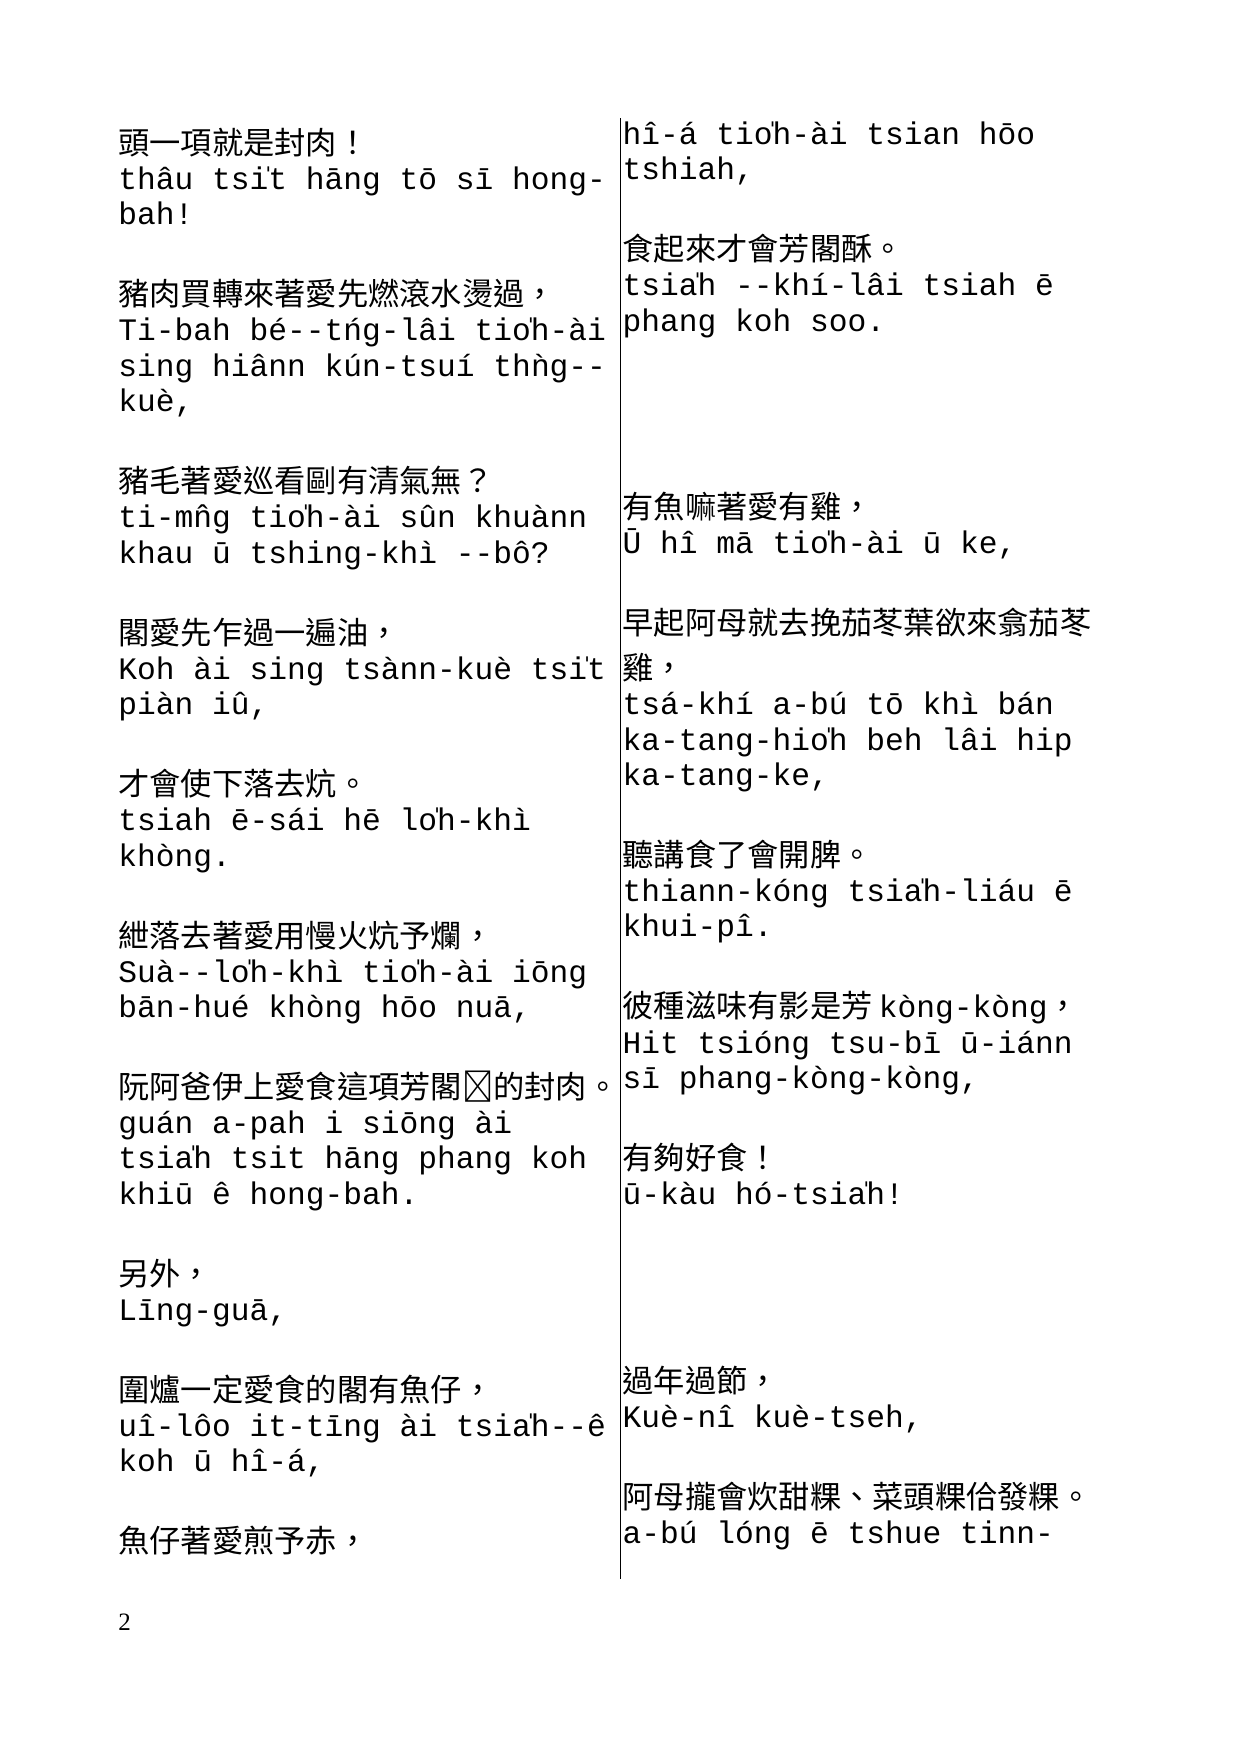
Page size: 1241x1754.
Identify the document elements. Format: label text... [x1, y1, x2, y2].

text 有夠好食！ [622, 1133, 1122, 1179]
text guán a-pah i siōng ài tsia̍h tsit hāng phang koh khiū ê hong-bah. [118, 1107, 618, 1214]
text tsiah ē-sái hē lo̍h-khì khòng. [118, 804, 618, 875]
text 豬肉買轉來著愛先燃滾水燙過， [118, 269, 618, 315]
text uî-lôo it-tīng ài tsia̍h--ê koh ū hî-á, [118, 1410, 618, 1481]
text thâu tsi̍t hāng tō sī hong-bah! [118, 163, 618, 234]
text 阿母攏會炊甜粿、菜頭粿佮發粿。 [622, 1472, 1122, 1517]
text Ti-bah bé--tńg-lâi tio̍h-ài sing hiânn kún-tsuí thǹg--kuè, [118, 315, 618, 421]
text 閣愛先乍過一遍油， [118, 608, 618, 653]
text tsá-khí a-bú tō khì bán ka-tang-hio̍h beh lâi hip ka-tang-ke, [622, 688, 1122, 795]
text 阮阿爸伊上愛食這項芳閣𩚨的封肉。 [118, 1062, 618, 1107]
text tsia̍h --khí-lâi tsiah ē phang koh soo. [622, 269, 1122, 340]
text 彼種滋味有影是芳kòng-kòng， [622, 982, 1122, 1027]
text Hit tsióng tsu-bī ū-iánn sī phang-kòng-kòng, [622, 1027, 1122, 1098]
text 有魚嘛著愛有雞， [622, 482, 1122, 527]
text thiann-kóng tsia̍h-liáu ē khui-pî. [622, 875, 1122, 946]
text 圍爐一定愛食的閣有魚仔， [118, 1365, 618, 1410]
text 另外， [118, 1249, 618, 1294]
text 聽講食了會開脾。 [622, 830, 1122, 875]
text 才會使下落去炕。 [118, 759, 618, 804]
text Ū hî mā tio̍h-ài ū ke, [622, 527, 1122, 563]
text 食起來才會芳閣酥。 [622, 224, 1122, 269]
text 早起阿母就去挽茄苳葉欲來翕茄苳雞， [622, 598, 1122, 688]
text 豬毛著愛巡看剾有清氣無？ [118, 456, 618, 502]
text Suà--lo̍h-khì tio̍h-ài iōng bān-hué khòng hōo nuā, [118, 956, 618, 1027]
text 紲落去著愛用慢火炕予爛， [118, 911, 618, 956]
text Kuè-nî kuè-tseh, [622, 1401, 1122, 1436]
text ti-mn̂g tio̍h-ài sûn khuànn khau ū tshing-khì --bô? [118, 502, 618, 572]
text a-bú lóng ē tshue tinn- [622, 1517, 1122, 1552]
text 魚仔著愛煎予赤， [118, 1517, 618, 1562]
text hî-á tio̍h-ài tsian hōo tshiah, [622, 118, 1122, 189]
text 過年過節， [622, 1356, 1122, 1401]
text 頭一項就是封肉！ [118, 118, 618, 163]
text Līng-guā, [118, 1294, 618, 1330]
text Koh ài sing tsànn-kuè tsi̍t piàn iû, [118, 653, 618, 724]
text ū-kàu hó-tsia̍h! [622, 1179, 1122, 1214]
